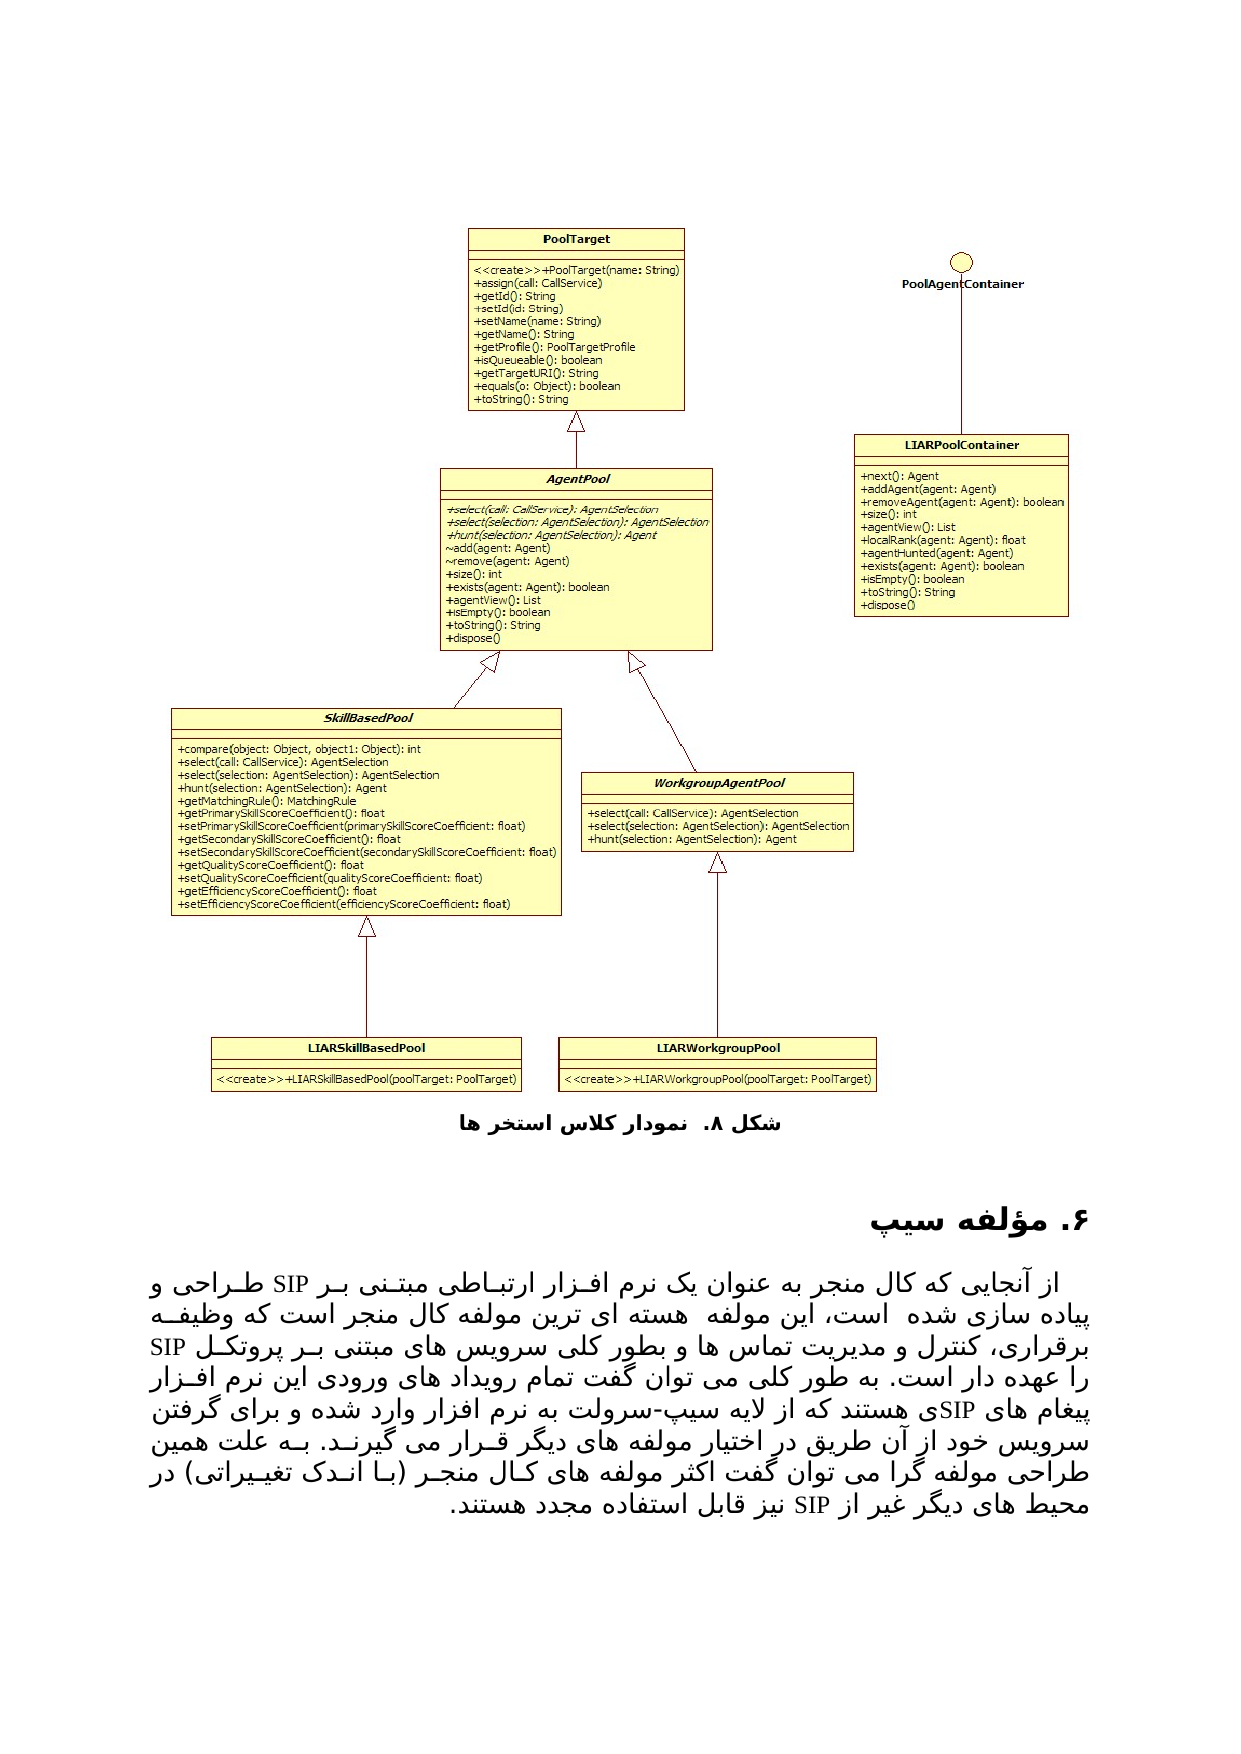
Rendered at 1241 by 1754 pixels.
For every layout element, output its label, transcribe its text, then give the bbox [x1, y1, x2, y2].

picture [150, 209, 1091, 1111]
text شکل ۸. نمودار کلاس استخر ها [150, 1111, 1091, 1135]
text از آنجایی که کال منجر به عنوان یک نرم افزار ارتباطی مبتنی بر SIP طراحی و پیاده سازی شده است، این مولفه هسته ای ترین مولفه کال منجر است که وظیفه برقراری، کنترل و مدیریت تماس ها و بطور کلی سرویس های مبتنی بر پروتکل SIP را عهده دار است. به طور کلی می توان گفت تمام رویداد های ورودی این نرم افزار پیغام های SIPی هستند که از لایه سیپ-سرولت به نرم افزار وارد شده و برای گرفتن سرویس خود از آن طریق در اختیار مولفه های دیگر قرار می گیرند. به علت همین طراحی مولفه گرا می توان گفت اکثر مولفه های کال منجر (با اندک تغییراتی) در محیط های دیگر غیر از SIP نیز قابل استفاده مجدد هستند. [150, 1267, 1091, 1519]
text ۶. مؤلفه سیپ [150, 1202, 1091, 1238]
